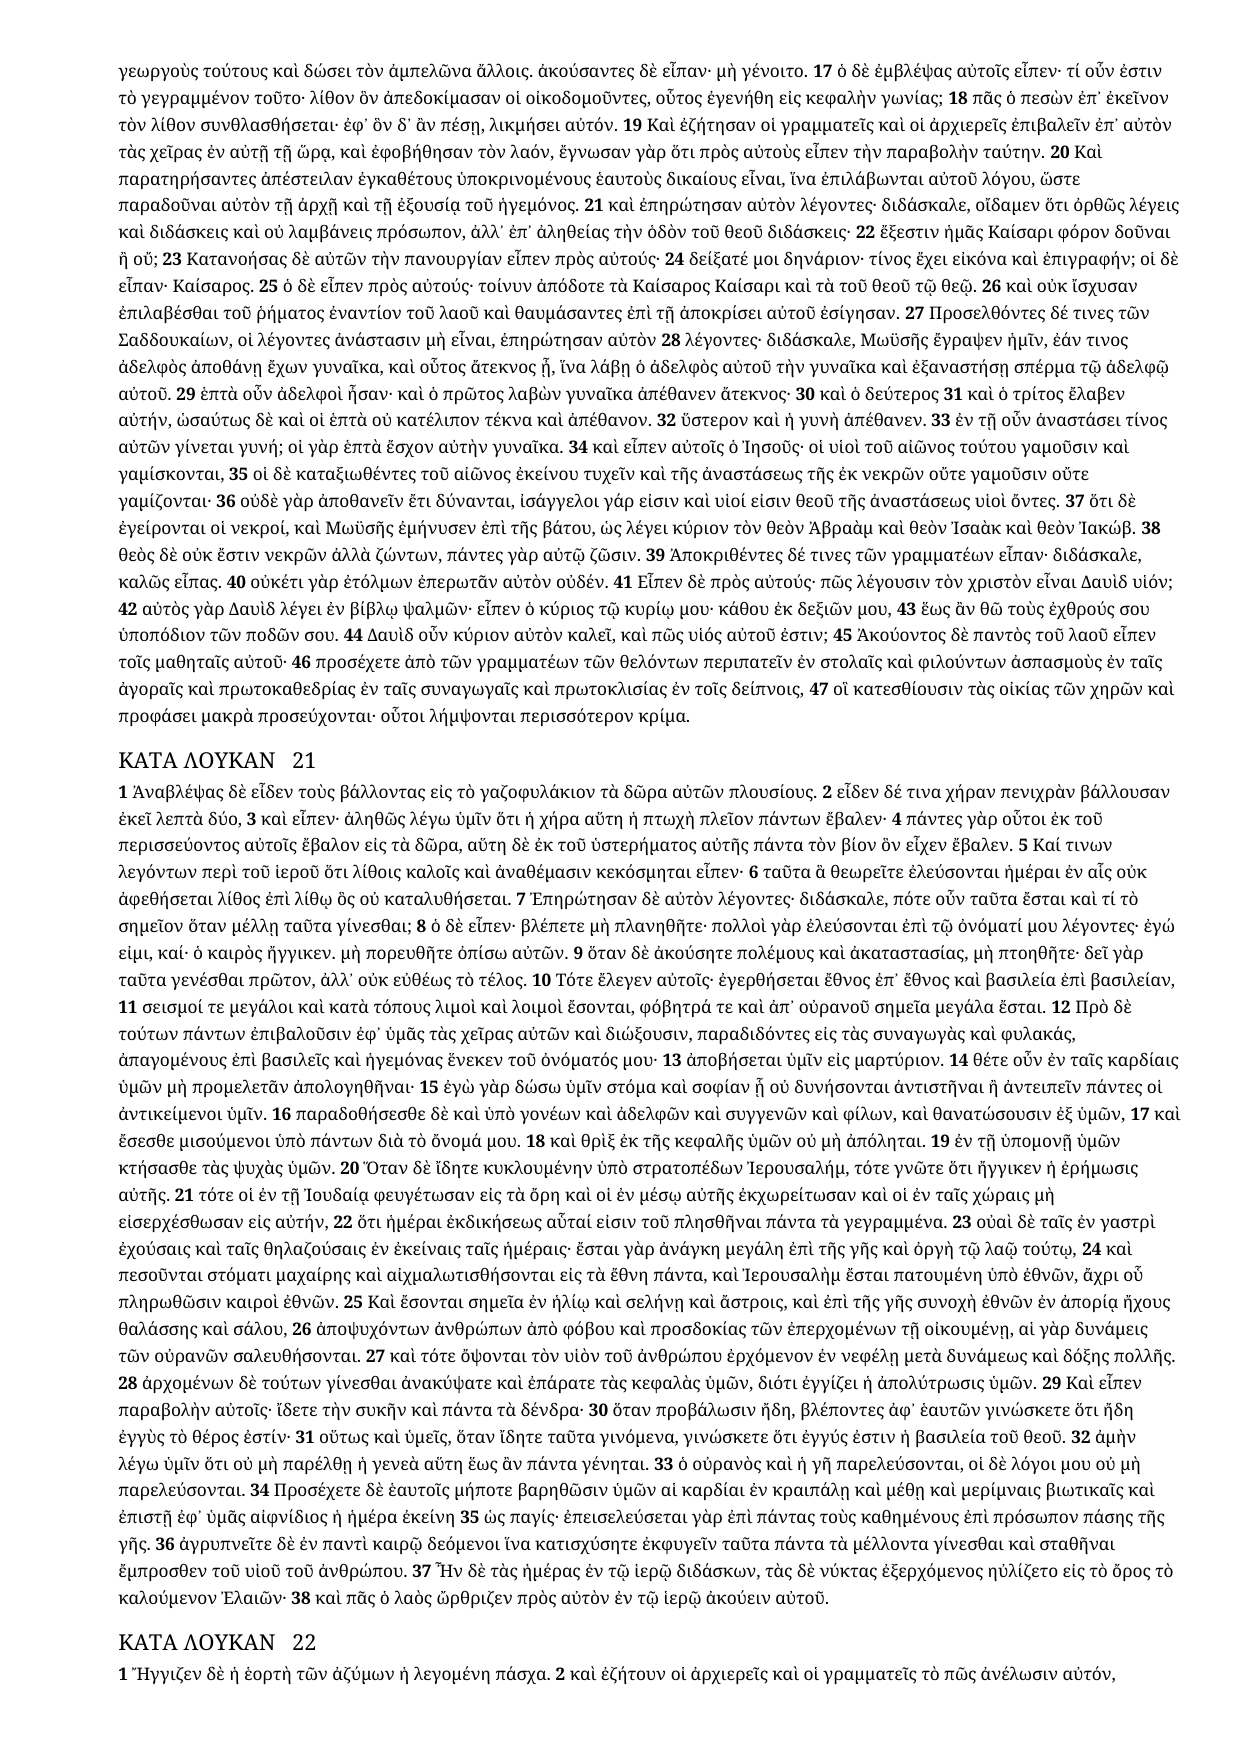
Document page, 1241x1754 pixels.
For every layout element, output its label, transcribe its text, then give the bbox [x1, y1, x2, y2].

text γεωργοὺς τούτους καὶ δώσει τὸν ἀμπελῶνα ἄλλοις. ἀκούσαντες δὲ εἶπαν· μὴ γένοιτο. 17 ὁ δὲ ἐμβλέψας αὐτοῖς εἶπεν· τί οὖν ἐστιν τὸ γεγραμμένον τοῦτο· λίθον ὃν ἀπεδοκίμασαν οἱ οἰκοδομοῦντες, οὗτος ἐγενήθη εἰς κεφαλὴν γωνίας; 18 πᾶς ὁ πεσὼν ἐπ᾽ ἐκεῖνον τὸν λίθον συνθλασθήσεται· ἐφ᾽ ὃν δ᾽ ἂν πέσῃ, λικμήσει αὐτόν. 19 Καὶ ἐζήτησαν οἱ γραμματεῖς καὶ οἱ ἀρχιερεῖς ἐπιβαλεῖν ἐπ᾽ αὐτὸν τὰς χεῖρας ἐν αὐτῇ τῇ ὥρᾳ, καὶ ἐφοβήθησαν τὸν λαόν, ἔγνωσαν γὰρ ὅτι πρὸς αὐτοὺς εἶπεν τὴν παραβολὴν ταύτην. 20 Καὶ παρατηρήσαντες ἀπέστειλαν ἐγκαθέτους ὑποκρινομένους ἑαυτοὺς δικαίους εἶναι, ἵνα ἐπιλάβωνται αὐτοῦ λόγου, ὥστε παραδοῦναι αὐτὸν τῇ ἀρχῇ καὶ τῇ ἐξουσίᾳ τοῦ ἡγεμόνος. 21 καὶ ἐπηρώτησαν αὐτὸν λέγοντες· διδάσκαλε, οἴδαμεν ὅτι ὀρθῶς λέγεις καὶ διδάσκεις καὶ οὐ λαμβάνεις πρόσωπον, ἀλλ᾽ ἐπ᾽ ἀληθείας τὴν ὁδὸν τοῦ θεοῦ διδάσκεις· 22 ἔξεστιν ἡμᾶς Καίσαρι φόρον δοῦναι ἢ οὔ; 23 Κατανοήσας δὲ αὐτῶν τὴν πανουργίαν εἶπεν πρὸς αὐτούς· 24 δείξατέ μοι δηνάριον· τίνος ἔχει εἰκόνα καὶ ἐπιγραφήν; οἱ δὲ εἶπαν· Καίσαρος. 25 ὁ δὲ εἶπεν πρὸς αὐτούς· τοίνυν ἀπόδοτε τὰ Καίσαρος Καίσαρι καὶ τὰ τοῦ θεοῦ τῷ θεῷ. 26 καὶ οὐκ ἴσχυσαν ἐπιλαβέσθαι τοῦ ῥήματος ἐναντίον τοῦ λαοῦ καὶ θαυμάσαντες ἐπὶ τῇ ἀποκρίσει αὐτοῦ ἐσίγησαν. 27 Προσελθόντες δέ τινες τῶν Σαδδουκαίων, οἱ λέγοντες ἀνάστασιν μὴ εἶναι, ἐπηρώτησαν αὐτὸν 28 λέγοντες· διδάσκαλε, Μωϋσῆς ἔγραψεν ἡμῖν, ἐάν τινος ἀδελφὸς ἀποθάνῃ ἔχων γυναῖκα, καὶ οὗτος ἄτεκνος ᾖ, ἵνα λάβῃ ὁ ἀδελφὸς αὐτοῦ τὴν γυναῖκα καὶ ἐξαναστήσῃ σπέρμα τῷ ἀδελφῷ αὐτοῦ. 29 ἑπτὰ οὖν ἀδελφοὶ ἦσαν· καὶ ὁ πρῶτος λαβὼν γυναῖκα ἀπέθανεν ἄτεκνος· 30 καὶ ὁ δεύτερος 31 καὶ ὁ τρίτος ἔλαβεν αὐτήν, ὡσαύτως δὲ καὶ οἱ ἑπτὰ οὐ κατέλιπον τέκνα καὶ ἀπέθανον. 32 ὕστερον καὶ ἡ γυνὴ ἀπέθανεν. 33 ἐν τῇ οὖν ἀναστάσει τίνος αὐτῶν γίνεται γυνή; οἱ γὰρ ἑπτὰ ἔσχον αὐτὴν γυναῖκα. 34 καὶ εἶπεν αὐτοῖς ὁ Ἰησοῦς· οἱ υἱοὶ τοῦ αἰῶνος τούτου γαμοῦσιν καὶ γαμίσκονται, 35 οἱ δὲ καταξιωθέντες τοῦ αἰῶνος ἐκείνου τυχεῖν καὶ τῆς ἀναστάσεως τῆς ἐκ νεκρῶν οὔτε γαμοῦσιν οὔτε γαμίζονται· 36 οὐδὲ γὰρ ἀποθανεῖν ἔτι δύνανται, ἰσάγγελοι γάρ εἰσιν καὶ υἱοί εἰσιν θεοῦ τῆς ἀναστάσεως υἱοὶ ὄντες. 37 ὅτι δὲ ἐγείρονται οἱ νεκροί, καὶ Μωϋσῆς ἐμήνυσεν ἐπὶ τῆς βάτου, ὡς λέγει κύριον τὸν θεὸν Ἀβραὰμ καὶ θεὸν Ἰσαὰκ καὶ θεὸν Ἰακώβ. 38 θεὸς δὲ οὐκ ἔστιν νεκρῶν ἀλλὰ ζώντων, πάντες γὰρ αὐτῷ ζῶσιν. 39 Ἀποκριθέντες δέ τινες τῶν γραμματέων εἶπαν· διδάσκαλε, καλῶς εἶπας. 40 οὐκέτι γὰρ ἐτόλμων ἐπερωτᾶν αὐτὸν οὐδέν. 41 Εἶπεν δὲ πρὸς αὐτούς· πῶς λέγουσιν τὸν χριστὸν εἶναι Δαυὶδ υἱόν; 42 αὐτὸς γὰρ Δαυὶδ λέγει ἐν βίβλῳ ψαλμῶν· εἶπεν ὁ κύριος τῷ κυρίῳ μου· κάθου ἐκ δεξιῶν μου, 43 ἕως ἂν θῶ τοὺς ἐχθρούς σου ὑποπόδιον τῶν ποδῶν σου. 44 Δαυὶδ οὖν κύριον αὐτὸν καλεῖ, καὶ πῶς υἱός αὐτοῦ ἐστιν; 45 Ἀκούοντος δὲ παντὸς τοῦ λαοῦ εἶπεν τοῖς μαθηταῖς αὐτοῦ· 46 προσέχετε ἀπὸ τῶν γραμματέων τῶν θελόντων περιπατεῖν ἐν στολαῖς καὶ φιλούντων ἀσπασμοὺς ἐν ταῖς ἀγοραῖς καὶ πρωτοκαθεδρίας ἐν ταῖς συναγωγαῖς καὶ πρωτοκλισίας ἐν τοῖς δείπνοις, 47 οἳ κατεσθίουσιν τὰς οἰκίας τῶν χηρῶν καὶ προφάσει μακρὰ προσεύχονται· οὗτοι λήμψονται περισσότερον κρίμα. [118, 59, 1181, 727]
text ΚΑΤΑ ΛΟΥΚΑΝ 21 [118, 746, 1181, 775]
text 1 Ἀναβλέψας δὲ εἶδεν τοὺς βάλλοντας εἰς τὸ γαζοφυλάκιον τὰ δῶρα αὐτῶν πλουσίους. 2 εἶδεν δέ τινα χήραν πενιχρὰν βάλλουσαν ἐκεῖ λεπτὰ δύο, 3 καὶ εἶπεν· ἀληθῶς λέγω ὑμῖν ὅτι ἡ χήρα αὕτη ἡ πτωχὴ πλεῖον πάντων ἔβαλεν· 4 πάντες γὰρ οὗτοι ἐκ τοῦ περισσεύοντος αὐτοῖς ἔβαλον εἰς τὰ δῶρα, αὕτη δὲ ἐκ τοῦ ὑστερήματος αὐτῆς πάντα τὸν βίον ὃν εἶχεν ἔβαλεν. 5 Καί τινων λεγόντων περὶ τοῦ ἱεροῦ ὅτι λίθοις καλοῖς καὶ ἀναθέμασιν κεκόσμηται εἶπεν· 6 ταῦτα ἃ θεωρεῖτε ἐλεύσονται ἡμέραι ἐν αἷς οὐκ ἀφεθήσεται λίθος ἐπὶ λίθῳ ὃς οὐ καταλυθήσεται. 7 Ἐπηρώτησαν δὲ αὐτὸν λέγοντες· διδάσκαλε, πότε οὖν ταῦτα ἔσται καὶ τί τὸ σημεῖον ὅταν μέλλῃ ταῦτα γίνεσθαι; 8 ὁ δὲ εἶπεν· βλέπετε μὴ πλανηθῆτε· πολλοὶ γὰρ ἐλεύσονται ἐπὶ τῷ ὀνόματί μου λέγοντες· ἐγώ εἰμι, καί· ὁ καιρὸς ἤγγικεν. μὴ πορευθῆτε ὀπίσω αὐτῶν. 9 ὅταν δὲ ἀκούσητε πολέμους καὶ ἀκαταστασίας, μὴ πτοηθῆτε· δεῖ γὰρ ταῦτα γενέσθαι πρῶτον, ἀλλ᾽ οὐκ εὐθέως τὸ τέλος. 10 Τότε ἔλεγεν αὐτοῖς· ἐγερθήσεται ἔθνος ἐπ᾽ ἔθνος καὶ βασιλεία ἐπὶ βασιλείαν, 11 σεισμοί τε μεγάλοι καὶ κατὰ τόπους λιμοὶ καὶ λοιμοὶ ἔσονται, φόβητρά τε καὶ ἀπ᾽ οὐρανοῦ σημεῖα μεγάλα ἔσται. 12 Πρὸ δὲ τούτων πάντων ἐπιβαλοῦσιν ἐφ᾽ ὑμᾶς τὰς χεῖρας αὐτῶν καὶ διώξουσιν, παραδιδόντες εἰς τὰς συναγωγὰς καὶ φυλακάς, ἀπαγομένους ἐπὶ βασιλεῖς καὶ ἡγεμόνας ἕνεκεν τοῦ ὀνόματός μου· 13 ἀποβήσεται ὑμῖν εἰς μαρτύριον. 14 θέτε οὖν ἐν ταῖς καρδίαις ὑμῶν μὴ προμελετᾶν ἀπολογηθῆναι· 15 ἐγὼ γὰρ δώσω ὑμῖν στόμα καὶ σοφίαν ᾗ οὐ δυνήσονται ἀντιστῆναι ἢ ἀντειπεῖν πάντες οἱ ἀντικείμενοι ὑμῖν. 16 παραδοθήσεσθε δὲ καὶ ὑπὸ γονέων καὶ ἀδελφῶν καὶ συγγενῶν καὶ φίλων, καὶ θανατώσουσιν ἐξ ὑμῶν, 17 καὶ ἔσεσθε μισούμενοι ὑπὸ πάντων διὰ τὸ ὄνομά μου. 18 καὶ θρὶξ ἐκ τῆς κεφαλῆς ὑμῶν οὐ μὴ ἀπόληται. 19 ἐν τῇ ὑπομονῇ ὑμῶν κτήσασθε τὰς ψυχὰς ὑμῶν. 20 Ὅταν δὲ ἴδητε κυκλουμένην ὑπὸ στρατοπέδων Ἰερουσαλήμ, τότε γνῶτε ὅτι ἤγγικεν ἡ ἐρήμωσις αὐτῆς. 21 τότε οἱ ἐν τῇ Ἰουδαίᾳ φευγέτωσαν εἰς τὰ ὄρη καὶ οἱ ἐν μέσῳ αὐτῆς ἐκχωρείτωσαν καὶ οἱ ἐν ταῖς χώραις μὴ εἰσερχέσθωσαν εἰς αὐτήν, 22 ὅτι ἡμέραι ἐκδικήσεως αὗταί εἰσιν τοῦ πλησθῆναι πάντα τὰ γεγραμμένα. 23 οὐαὶ δὲ ταῖς ἐν γαστρὶ ἐχούσαις καὶ ταῖς θηλαζούσαις ἐν ἐκείναις ταῖς ἡμέραις· ἔσται γὰρ ἀνάγκη μεγάλη ἐπὶ τῆς γῆς καὶ ὀργὴ τῷ λαῷ τούτῳ, 24 καὶ πεσοῦνται στόματι μαχαίρης καὶ αἰχμαλωτισθήσονται εἰς τὰ ἔθνη πάντα, καὶ Ἰερουσαλὴμ ἔσται πατουμένη ὑπὸ ἐθνῶν, ἄχρι οὗ πληρωθῶσιν καιροὶ ἐθνῶν. 25 Καὶ ἔσονται σημεῖα ἐν ἡλίῳ καὶ σελήνῃ καὶ ἄστροις, καὶ ἐπὶ τῆς γῆς συνοχὴ ἐθνῶν ἐν ἀπορίᾳ ἤχους θαλάσσης καὶ σάλου, 26 ἀποψυχόντων ἀνθρώπων ἀπὸ φόβου καὶ προσδοκίας τῶν ἐπερχομένων τῇ οἰκουμένῃ, αἱ γὰρ δυνάμεις τῶν οὐρανῶν σαλευθήσονται. 27 καὶ τότε ὄψονται τὸν υἱὸν τοῦ ἀνθρώπου ἐρχόμενον ἐν νεφέλῃ μετὰ δυνάμεως καὶ δόξης πολλῆς. 28 ἀρχομένων δὲ τούτων γίνεσθαι ἀνακύψατε καὶ ἐπάρατε τὰς κεφαλὰς ὑμῶν, διότι ἐγγίζει ἡ ἀπολύτρωσις ὑμῶν. 29 Καὶ εἶπεν παραβολὴν αὐτοῖς· ἴδετε τὴν συκῆν καὶ πάντα τὰ δένδρα· 30 ὅταν προβάλωσιν ἤδη, βλέποντες ἀφ᾽ ἑαυτῶν γινώσκετε ὅτι ἤδη ἐγγὺς τὸ θέρος ἐστίν· 31 οὕτως καὶ ὑμεῖς, ὅταν ἴδητε ταῦτα γινόμενα, γινώσκετε ὅτι ἐγγύς ἐστιν ἡ βασιλεία τοῦ θεοῦ. 32 ἀμὴν λέγω ὑμῖν ὅτι οὐ μὴ παρέλθῃ ἡ γενεὰ αὕτη ἕως ἂν πάντα γένηται. 33 ὁ οὐρανὸς καὶ ἡ γῆ παρελεύσονται, οἱ δὲ λόγοι μου οὐ μὴ παρελεύσονται. 34 Προσέχετε δὲ ἑαυτοῖς μήποτε βαρηθῶσιν ὑμῶν αἱ καρδίαι ἐν κραιπάλῃ καὶ μέθῃ καὶ μερίμναις βιωτικαῖς καὶ ἐπιστῇ ἐφ᾽ ὑμᾶς αἰφνίδιος ἡ ἡμέρα ἐκείνη 35 ὡς παγίς· ἐπεισελεύσεται γὰρ ἐπὶ πάντας τοὺς καθημένους ἐπὶ πρόσωπον πάσης τῆς γῆς. 36 ἀγρυπνεῖτε δὲ ἐν παντὶ καιρῷ δεόμενοι ἵνα κατισχύσητε ἐκφυγεῖν ταῦτα πάντα τὰ μέλλοντα γίνεσθαι καὶ σταθῆναι ἔμπροσθεν τοῦ υἱοῦ τοῦ ἀνθρώπου. 37 Ἦν δὲ τὰς ἡμέρας ἐν τῷ ἱερῷ διδάσκων, τὰς δὲ νύκτας ἐξερχόμενος ηὐλίζετο εἰς τὸ ὄρος τὸ καλούμενον Ἐλαιῶν· 38 καὶ πᾶς ὁ λαὸς ὤρθριζεν πρὸς αὐτὸν ἐν τῷ ἱερῷ ἀκούειν αὐτοῦ. [118, 780, 1181, 1609]
text ΚΑΤΑ ΛΟΥΚΑΝ 22 [118, 1627, 1181, 1657]
text 1 Ἤγγιζεν δὲ ἡ ἑορτὴ τῶν ἀζύμων ἡ λεγομένη πάσχα. 2 καὶ ἐζήτουν οἱ ἀρχιερεῖς καὶ οἱ γραμματεῖς τὸ πῶς ἀνέλωσιν αὐτόν, [118, 1662, 1181, 1685]
